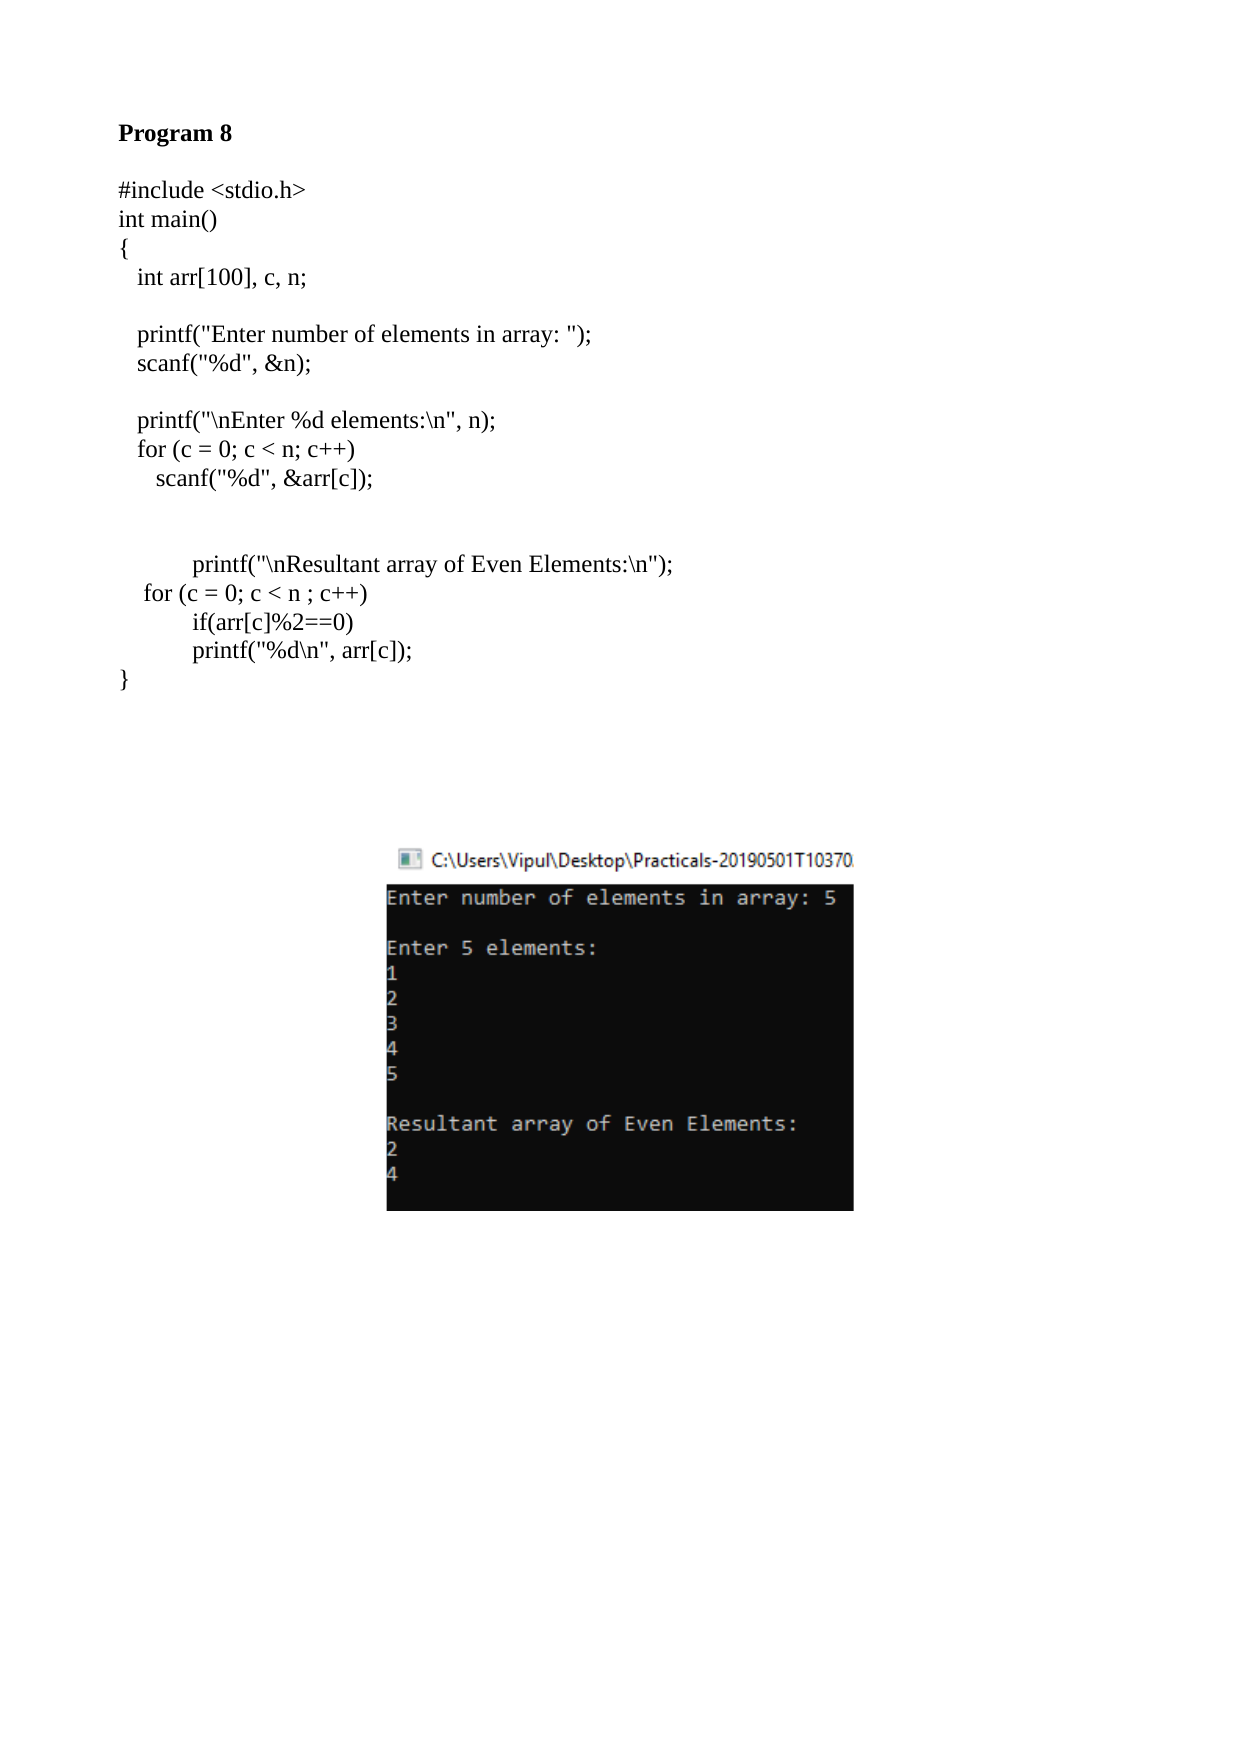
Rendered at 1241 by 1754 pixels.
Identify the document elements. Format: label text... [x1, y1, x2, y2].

text } [118, 664, 1122, 693]
text if(arr[c]%2==0) [118, 607, 1122, 636]
text for (c = 0; c < n ; c++) [118, 578, 1122, 607]
text for (c = 0; c < n; c++) [118, 434, 1122, 463]
picture [386, 840, 854, 1211]
text { [118, 233, 1122, 262]
text int arr[100], c, n; [118, 262, 1122, 291]
text printf("%d\n", arr[c]); [118, 636, 1122, 664]
text scanf("%d", &n); [118, 348, 1122, 377]
text printf("Enter number of elements in array: "); [118, 319, 1122, 348]
text int main() [118, 204, 1122, 233]
text Program 8 [118, 118, 1122, 147]
text #include <stdio.h> [118, 176, 1122, 204]
text printf("\nEnter %d elements:\n", n); [118, 406, 1122, 434]
text printf("\nResultant array of Even Elements:\n"); [118, 549, 1122, 578]
text scanf("%d", &arr[c]); [118, 463, 1122, 492]
